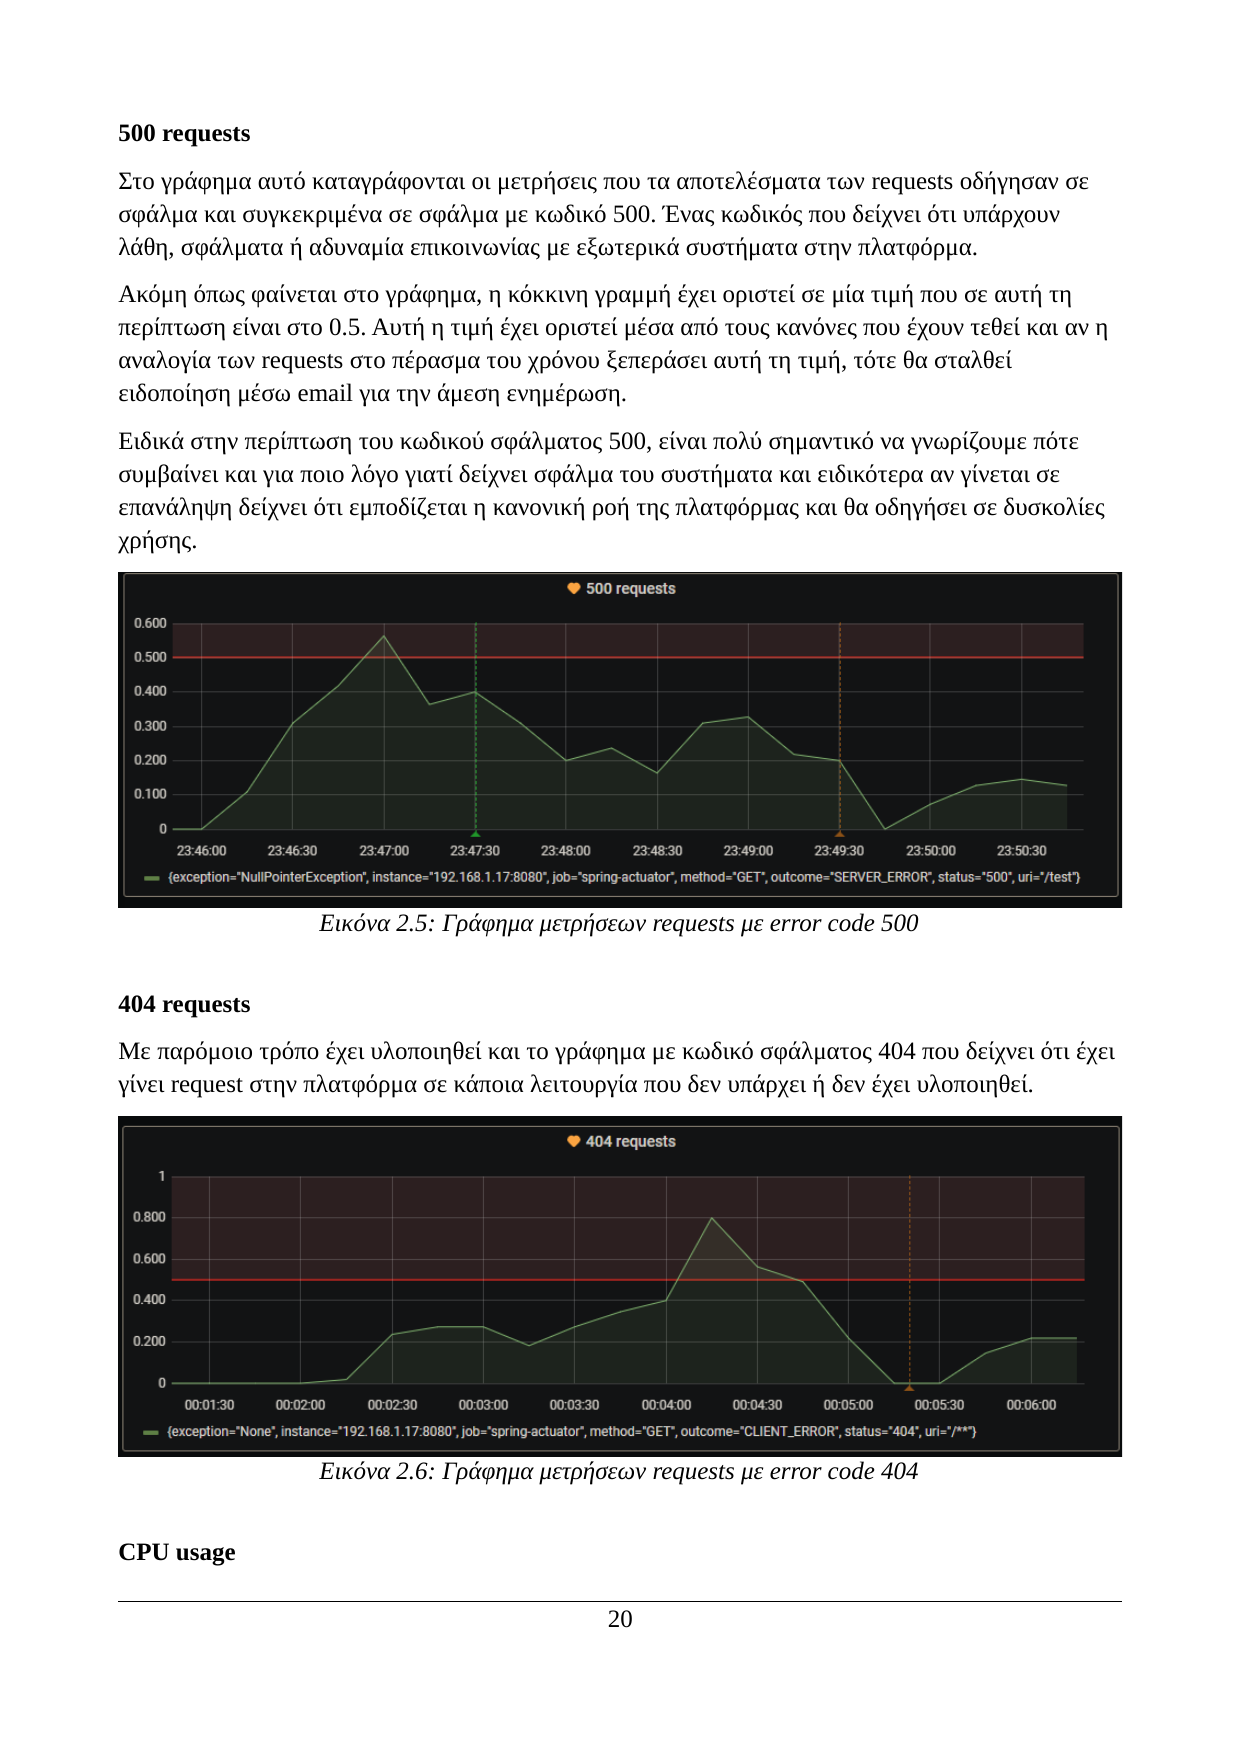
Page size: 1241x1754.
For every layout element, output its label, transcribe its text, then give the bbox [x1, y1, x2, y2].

text CPU usage [118, 1537, 1122, 1566]
text Στο γράφημα αυτό καταγράφονται οι μετρήσεις που τα αποτελέσματα των requests οδήγησαν σε σφάλμα και συγκεκριμένα σε σφάλμα με κωδικό 500. Ένας κωδικός που δείχνει ότι υπάρχουν λάθη, σφάλματα ή αδυναμία επικοινωνίας με εξωτερικά συστήματα στην πλατφόρμα. [118, 166, 1122, 261]
text Ειδικά στην περίπτωση του κωδικού σφάλματος 500, είναι πολύ σημαντικό να γνωρίζουμε πότε συμβαίνει και για ποιο λόγο γιατί δείχνει σφάλμα του συστήματα και ειδικότερα αν γίνεται σε επανάληψη δείχνει ότι εμποδίζεται η κανονική ροή της πλατφόρμας και θα οδηγήσει σε δυσκολίες χρήσης. [118, 426, 1122, 554]
text Εικόνα 2.6: Γράφημα μετρήσεων requests με error code 404 [118, 1457, 1122, 1485]
text Με παρόμοιο τρόπο έχει υλοποιηθεί και το γράφημα με κωδικό σφάλματος 404 που δείχνει ότι έχει γίνει request στην πλατφόρμα σε κάποια λειτουργία που δεν υπάρχει ή δεν έχει υλοποιηθεί. [118, 1036, 1122, 1098]
text Εικόνα 2.5: Γράφημα μετρήσεων requests με error code 500 [118, 908, 1122, 937]
picture [118, 1116, 1123, 1457]
picture [118, 572, 1123, 908]
text Ακόμη όπως φαίνεται στο γράφημα, η κόκκινη γραμμή έχει οριστεί σε μία τιμή που σε αυτή τη περίπτωση είναι στο 0.5. Αυτή η τιμή έχει οριστεί μέσα από τους κανόνες που έχουν τεθεί και αν η αναλογία των requests στο πέρασμα του χρόνου ξεπεράσει αυτή τη τιμή, τότε θα σταλθεί ειδοποίηση μέσω email για την άμεση ενημέρωση. [118, 279, 1122, 407]
text 404 requests [118, 989, 1122, 1017]
text 500 requests [118, 118, 1122, 147]
